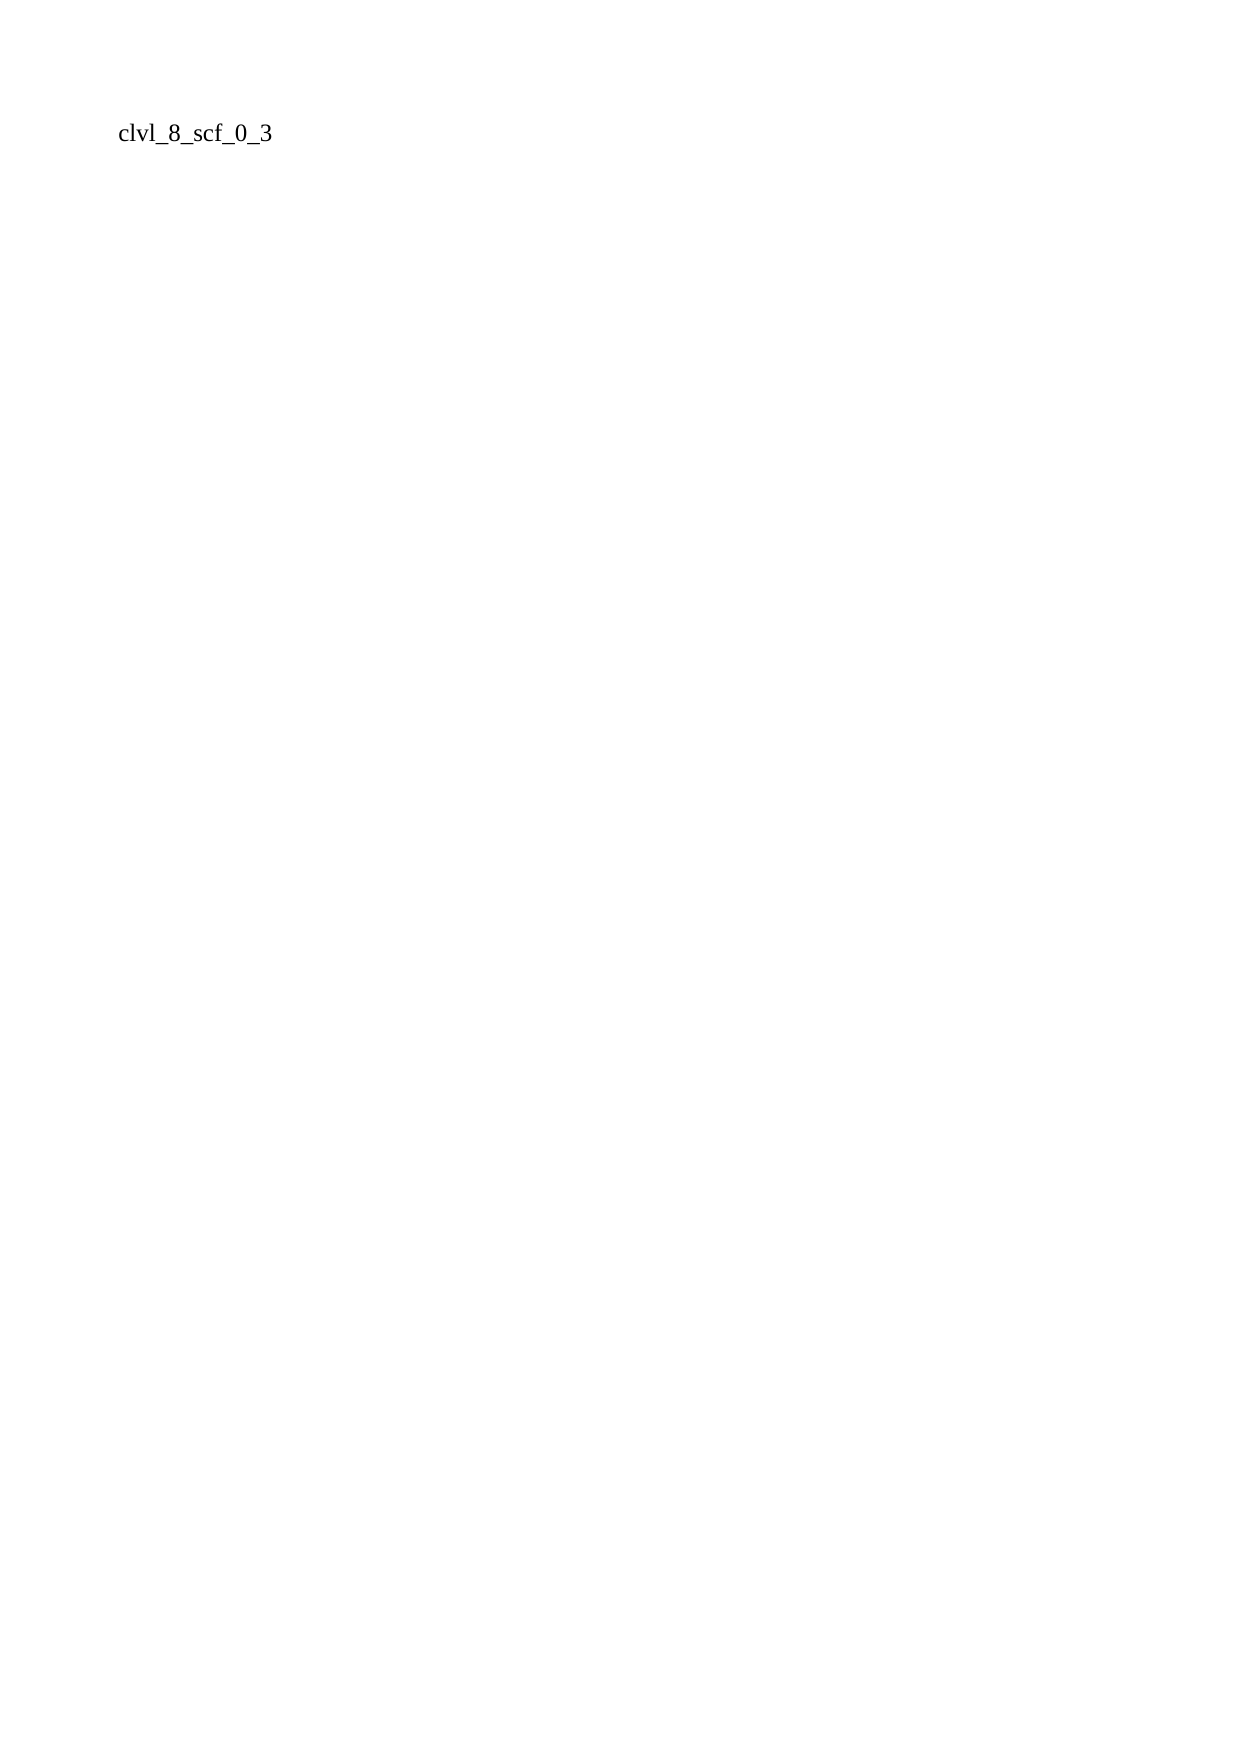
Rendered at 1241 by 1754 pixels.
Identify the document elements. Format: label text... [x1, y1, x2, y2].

text clvl_8_scf_0_3 [118, 118, 1122, 147]
